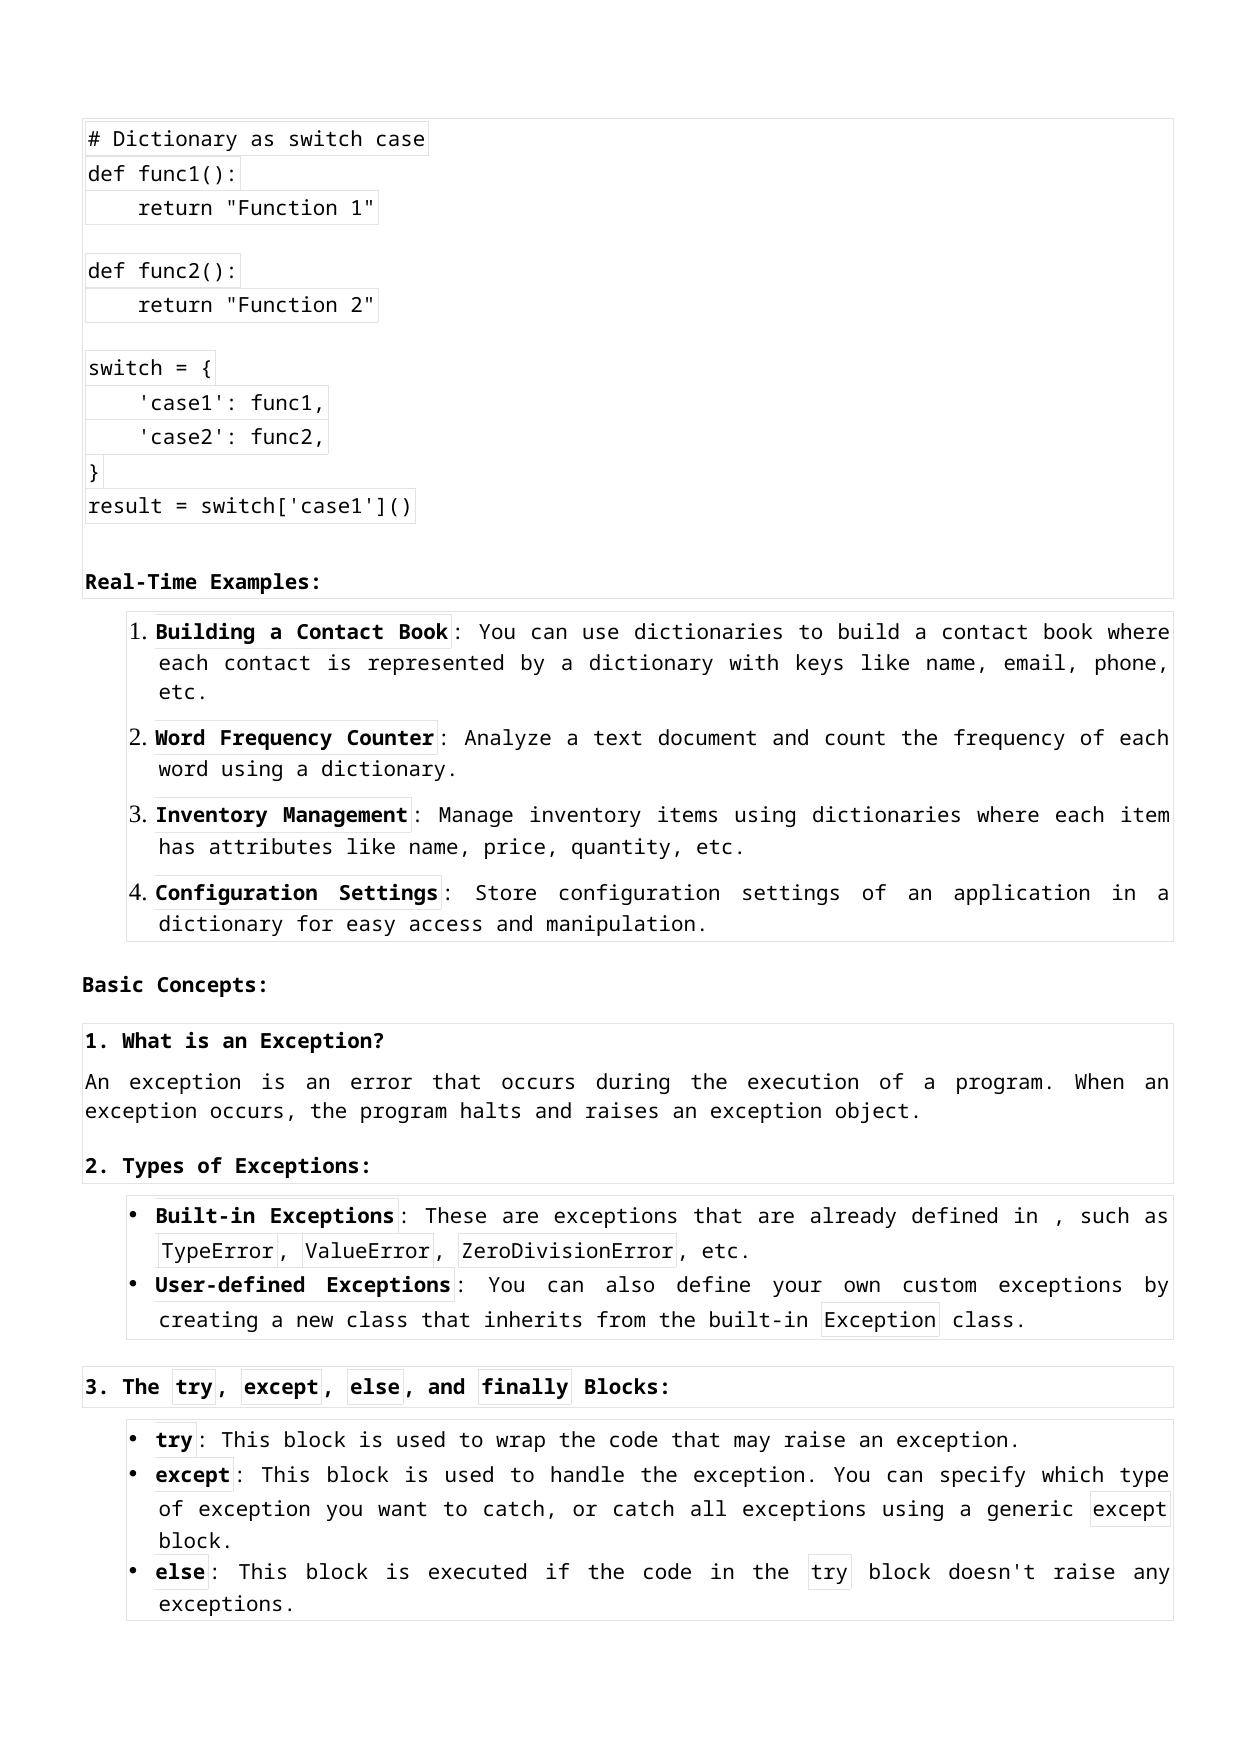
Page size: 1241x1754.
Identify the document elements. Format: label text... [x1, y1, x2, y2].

text return "Function 2" [86, 289, 378, 322]
subtitle 2. Types of Exceptions: [83, 1148, 1173, 1183]
list Building a Contact Book: You can use dictionaries to build a contact book where each contact is represented by a dictionary with keys like name, email, phone, etc. [127, 612, 1173, 705]
text } [86, 455, 103, 485]
text def func2(): [83, 250, 1173, 284]
text return "Function 2" [241, 284, 1173, 322]
text [329, 416, 1173, 451]
list Built-in Exceptions: These are exceptions that are already defined in , such as TypeError, ValueError, ZeroDivisionError, etc. [127, 1196, 1173, 1264]
text return "Function 1" [241, 187, 1173, 224]
text 'case1': func1, [216, 382, 1173, 416]
list Inventory Management: Manage inventory items using dictionaries where each item has attributes like name, price, quantity, etc. [127, 794, 1173, 860]
text [104, 451, 1173, 485]
list try: This block is used to wrap the code that may raise an exception. [127, 1420, 1173, 1454]
subtitle Real-Time Examples: [83, 564, 1173, 598]
text return "Function 1" [86, 191, 378, 224]
subtitle 1. What is an Exception? [83, 1024, 1173, 1055]
text result = switch['case1']() [86, 489, 415, 523]
text 'case2': func2, [86, 420, 328, 451]
list User-defined Exceptions: You can also define your own custom exceptions by creating a new class that inherits from the built-in Exception class. [127, 1264, 1173, 1339]
text An exception is an error that occurs during the execution of a program. When an exception occurs, the program halts and raises an exception object. [83, 1064, 1173, 1124]
subtitle 3. The try, except, else, and finally Blocks: [83, 1367, 1173, 1407]
text result = switch['case1']() [104, 485, 1173, 523]
text 'case1': func1, [86, 386, 328, 416]
text switch = { [83, 347, 1173, 382]
list except: This block is used to handle the exception. You can specify which type of exception you want to catch, or catch all exceptions using a generic except block. [127, 1454, 1173, 1551]
text def func1(): [86, 157, 240, 187]
list else: This block is executed if the code in the try block doesn't raise any exceptions. [127, 1551, 1173, 1620]
list Word Frequency Counter: Analyze a text document and count the frequency of each word using a dictionary. [127, 717, 1173, 783]
text [241, 153, 1173, 187]
list Configuration Settings: Store configuration settings of an application in a dictionary for easy access and manipulation. [127, 872, 1173, 941]
subtitle Basic Concepts: [82, 970, 1173, 998]
text # Dictionary as switch case [83, 119, 1173, 153]
